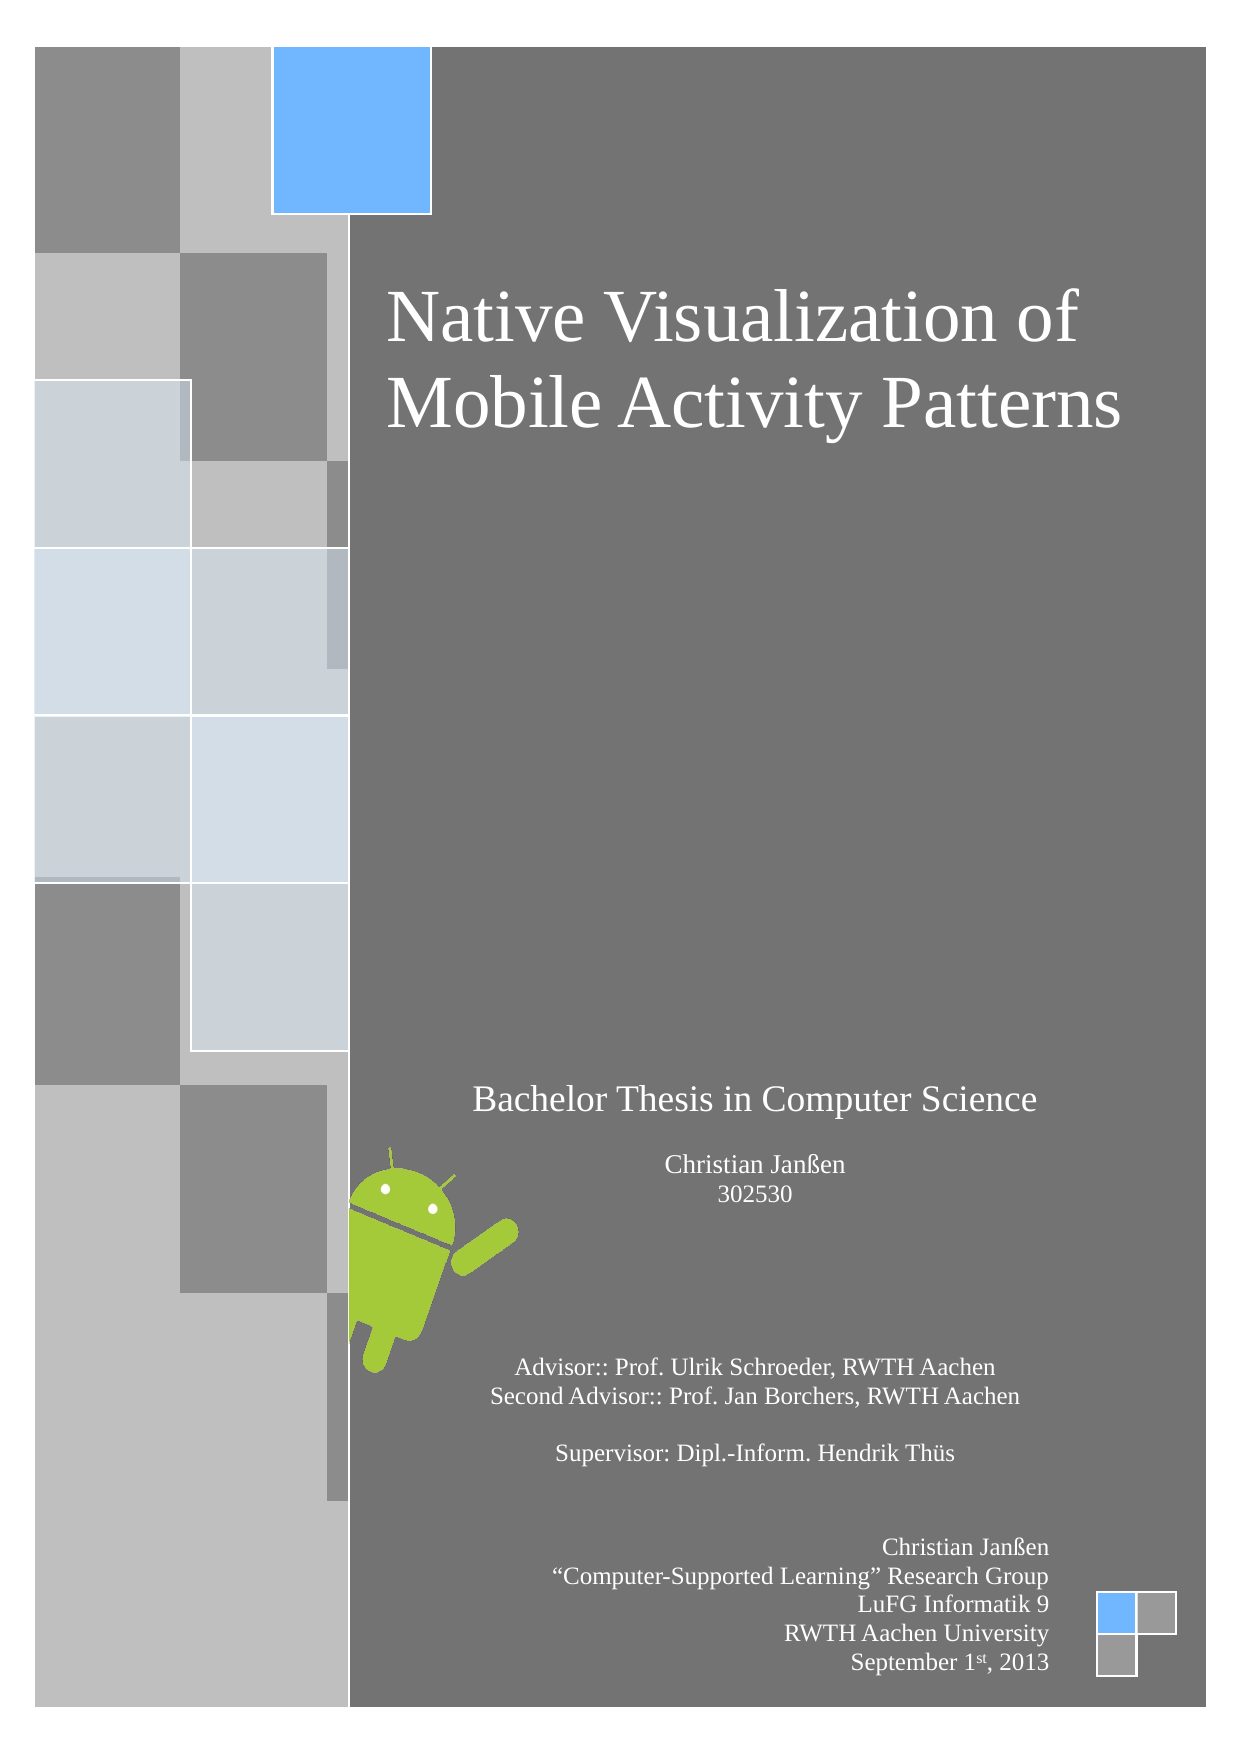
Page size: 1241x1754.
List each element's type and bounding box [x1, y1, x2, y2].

picture [35, 47, 348, 547]
picture [35, 884, 570, 1707]
